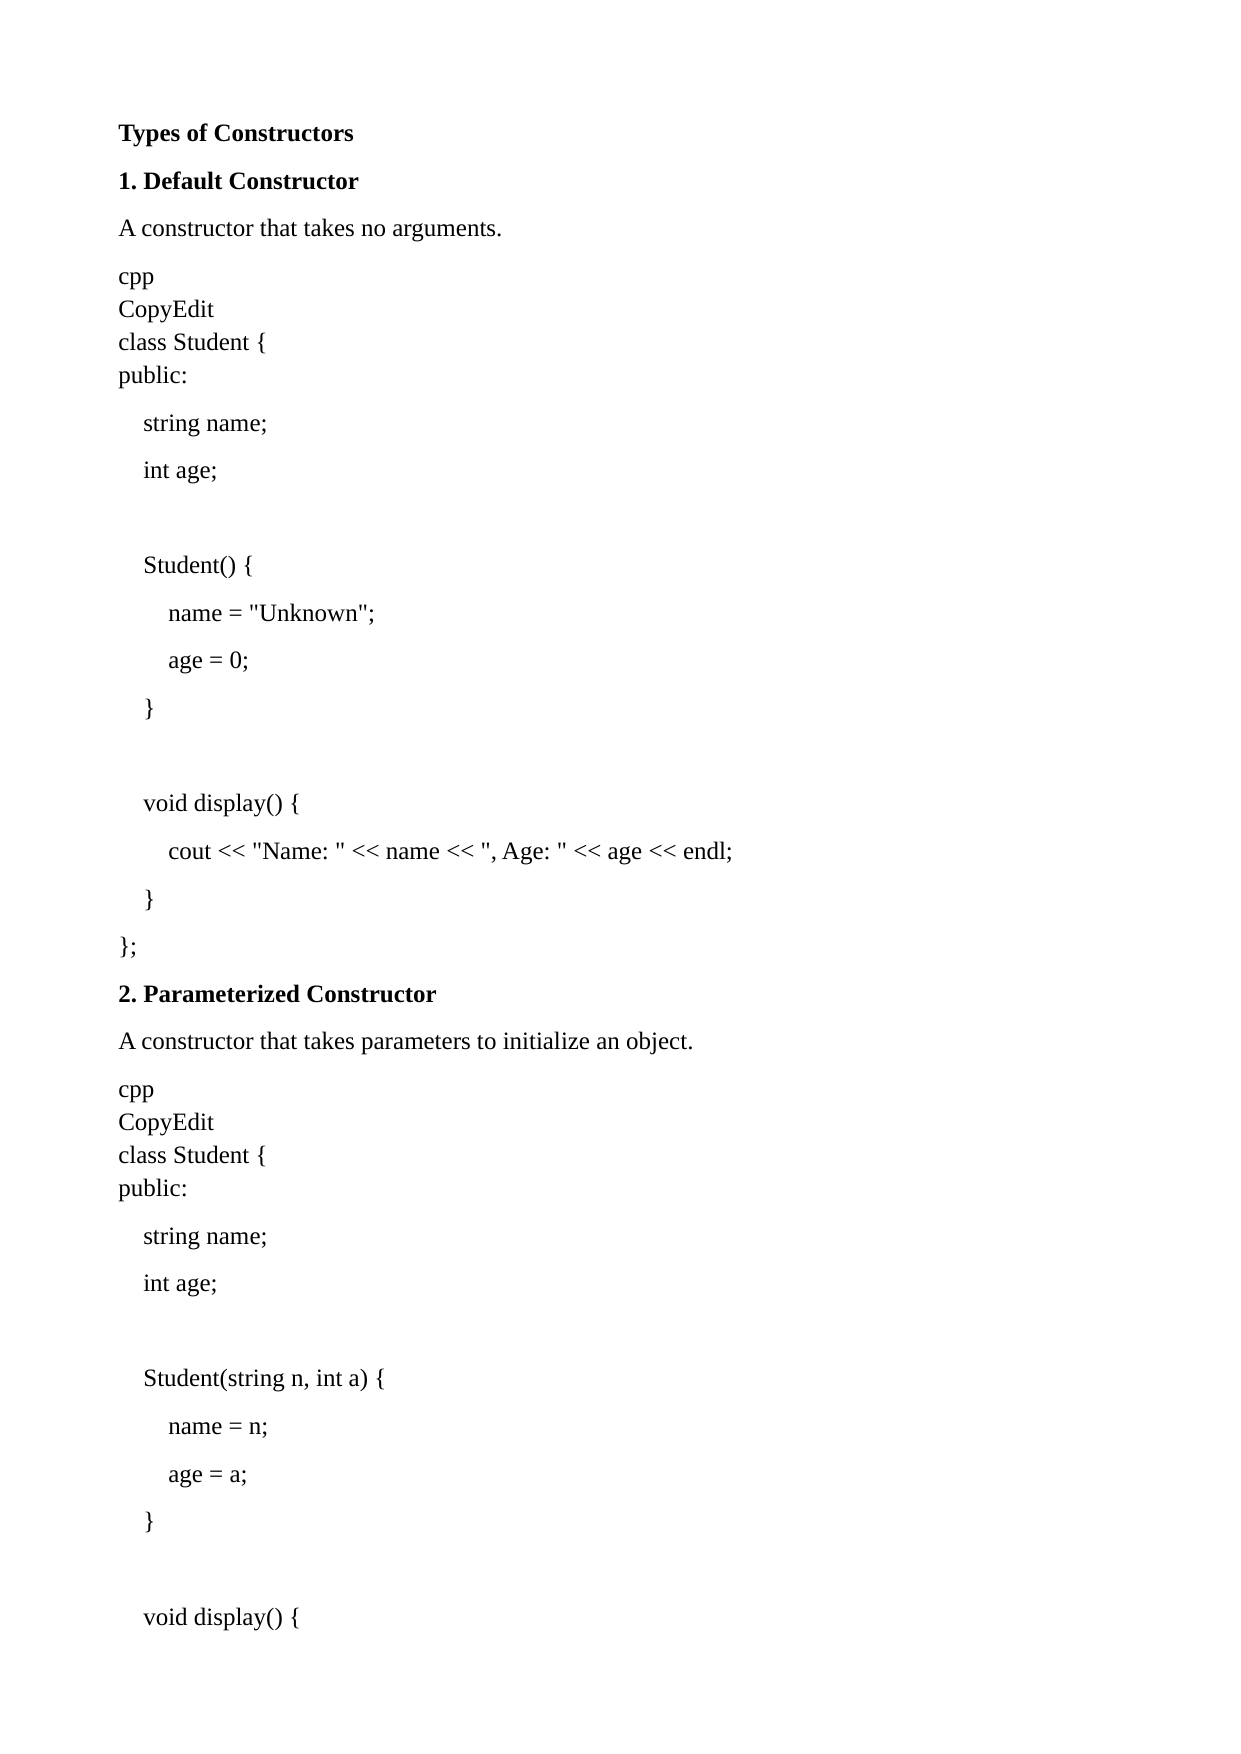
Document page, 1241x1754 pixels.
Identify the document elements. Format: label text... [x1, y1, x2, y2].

text }; [118, 931, 1122, 960]
text name = "Unknown"; [118, 598, 1122, 627]
text cpp [118, 261, 1122, 290]
text void display() { [118, 788, 1122, 817]
subtitle 2. Parameterized Constructor [118, 979, 1122, 1008]
text cpp [118, 1074, 1122, 1103]
text CopyEdit [118, 1107, 1122, 1136]
text age = a; [118, 1459, 1122, 1487]
text Student() { [118, 550, 1122, 579]
text age = 0; [118, 646, 1122, 674]
text class Student { [118, 327, 1122, 356]
text cout << "Name: " << name << ", Age: " << age << endl; [118, 836, 1122, 865]
text public: [118, 1173, 1122, 1202]
text } [118, 693, 1122, 722]
text string name; [118, 408, 1122, 436]
text name = n; [118, 1411, 1122, 1440]
text } [118, 884, 1122, 912]
subtitle Types of Constructors [118, 118, 1122, 147]
text CopyEdit [118, 294, 1122, 323]
subtitle 1. Default Constructor [118, 166, 1122, 194]
text string name; [118, 1221, 1122, 1249]
text } [118, 1506, 1122, 1535]
text void display() { [118, 1602, 1122, 1630]
text int age; [118, 1268, 1122, 1297]
text A constructor that takes parameters to initialize an object. [118, 1026, 1122, 1055]
text class Student { [118, 1140, 1122, 1169]
text int age; [118, 455, 1122, 484]
text A constructor that takes no arguments. [118, 213, 1122, 242]
text Student(string n, int a) { [118, 1363, 1122, 1392]
text public: [118, 360, 1122, 389]
